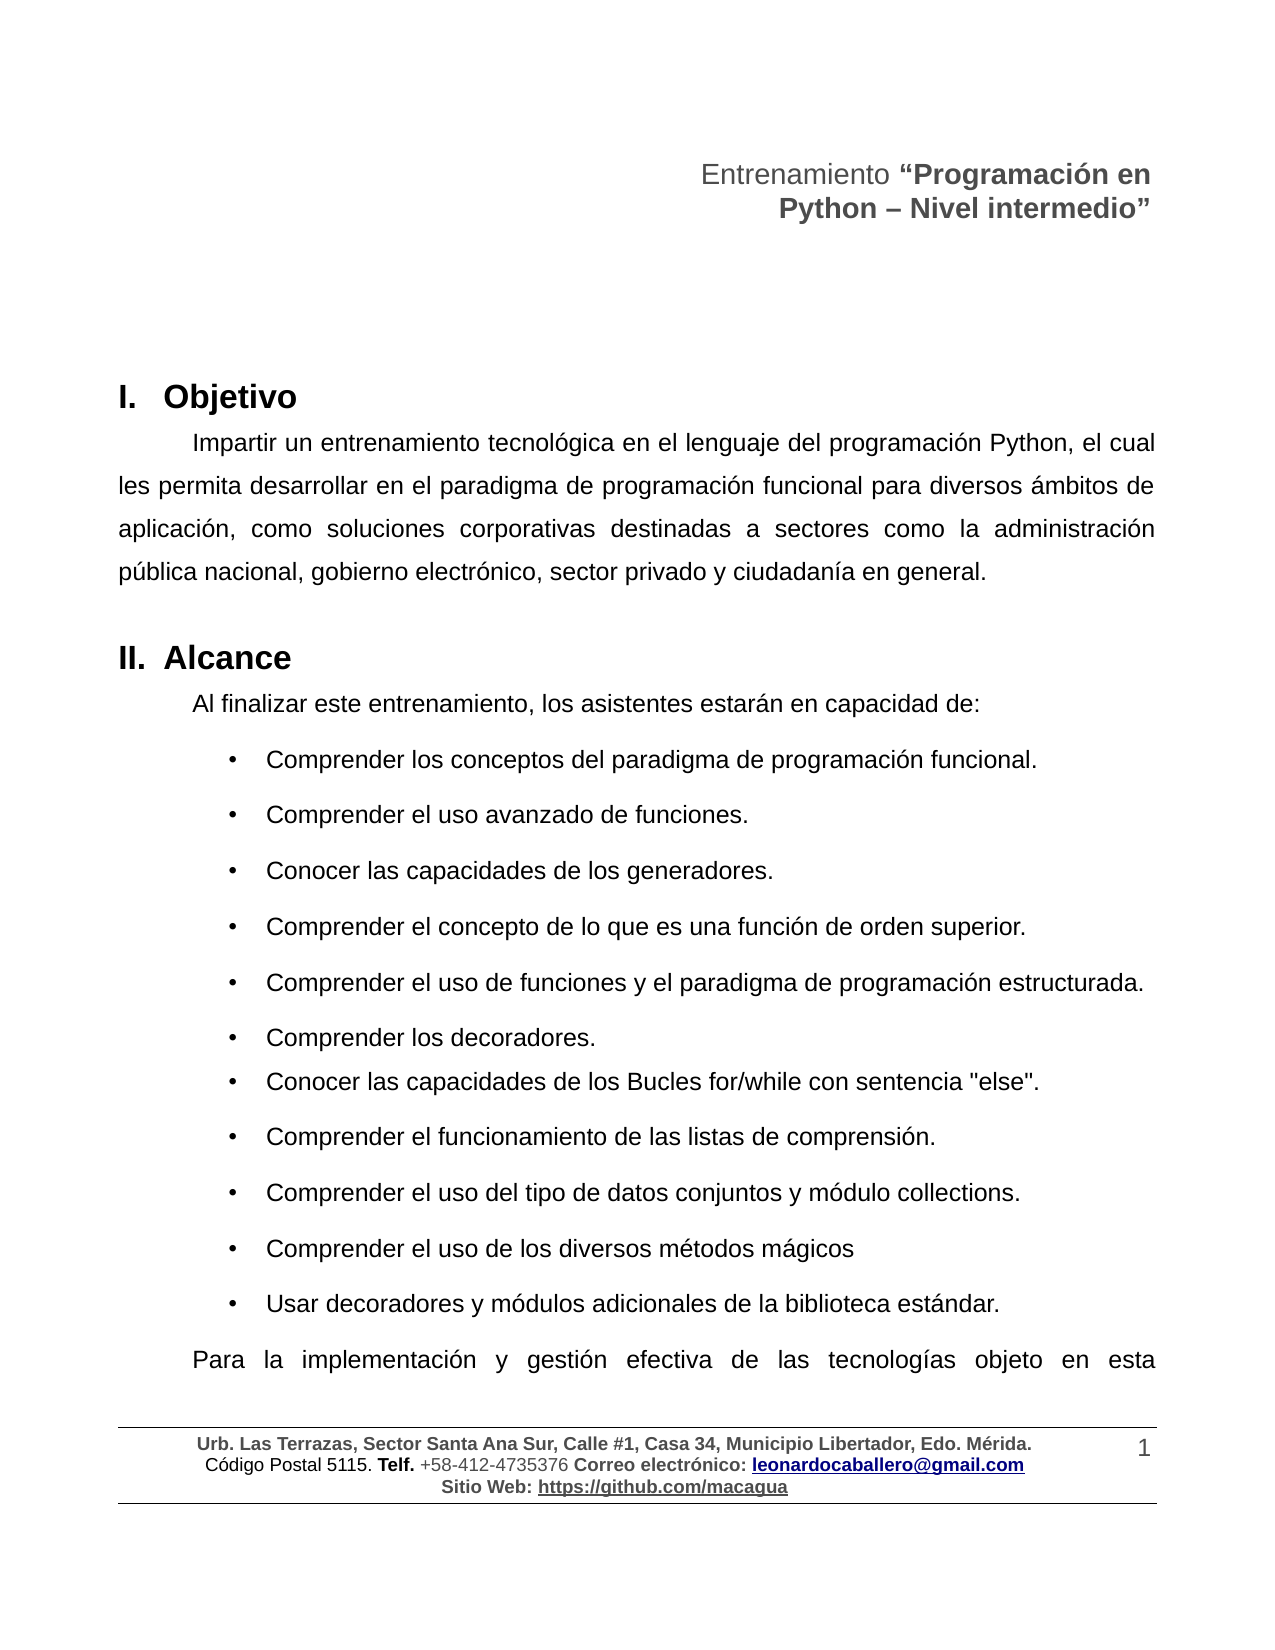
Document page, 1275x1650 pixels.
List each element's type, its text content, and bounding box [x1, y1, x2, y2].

list Comprender el uso del tipo de datos conjuntos y módulo collections. [228, 1178, 1157, 1207]
list Comprender el concepto de lo que es una función de orden superior. [228, 912, 1157, 941]
list Comprender el funcionamiento de las listas de comprensión. [228, 1122, 1157, 1151]
list Comprender los conceptos del paradigma de programación funcional. [228, 745, 1157, 773]
list Comprender los decoradores. [228, 1023, 1157, 1052]
subtitle Alcance [118, 638, 1157, 677]
list Comprender el uso de los diversos métodos mágicos [228, 1234, 1157, 1263]
text Impartir un entrenamiento tecnológica en el lenguaje del programación Python, el cual les permita desarrollar en el paradigma de programación funcional para diversos ámbitos de aplicación, como soluciones corporativas destinadas a sectores como la administración pública nacional, gobierno electrónico, sector privado y ciudadanía en general. [118, 428, 1157, 586]
list Comprender el uso de funciones y el paradigma de programación estructurada. [228, 968, 1157, 996]
list Conocer las capacidades de los Bucles for/while con sentencia "else". [228, 1067, 1157, 1095]
text Para la implementación y gestión efectiva de las tecnologías objeto en esta [118, 1345, 1157, 1374]
subtitle Objetivo [118, 377, 1157, 415]
text Al finalizar este entrenamiento, los asistentes estarán en capacidad de: [118, 689, 1157, 718]
list Conocer las capacidades de los generadores. [228, 856, 1157, 885]
list Usar decoradores y módulos adicionales de la biblioteca estándar. [228, 1289, 1157, 1318]
list Comprender el uso avanzado de funciones. [228, 800, 1157, 829]
